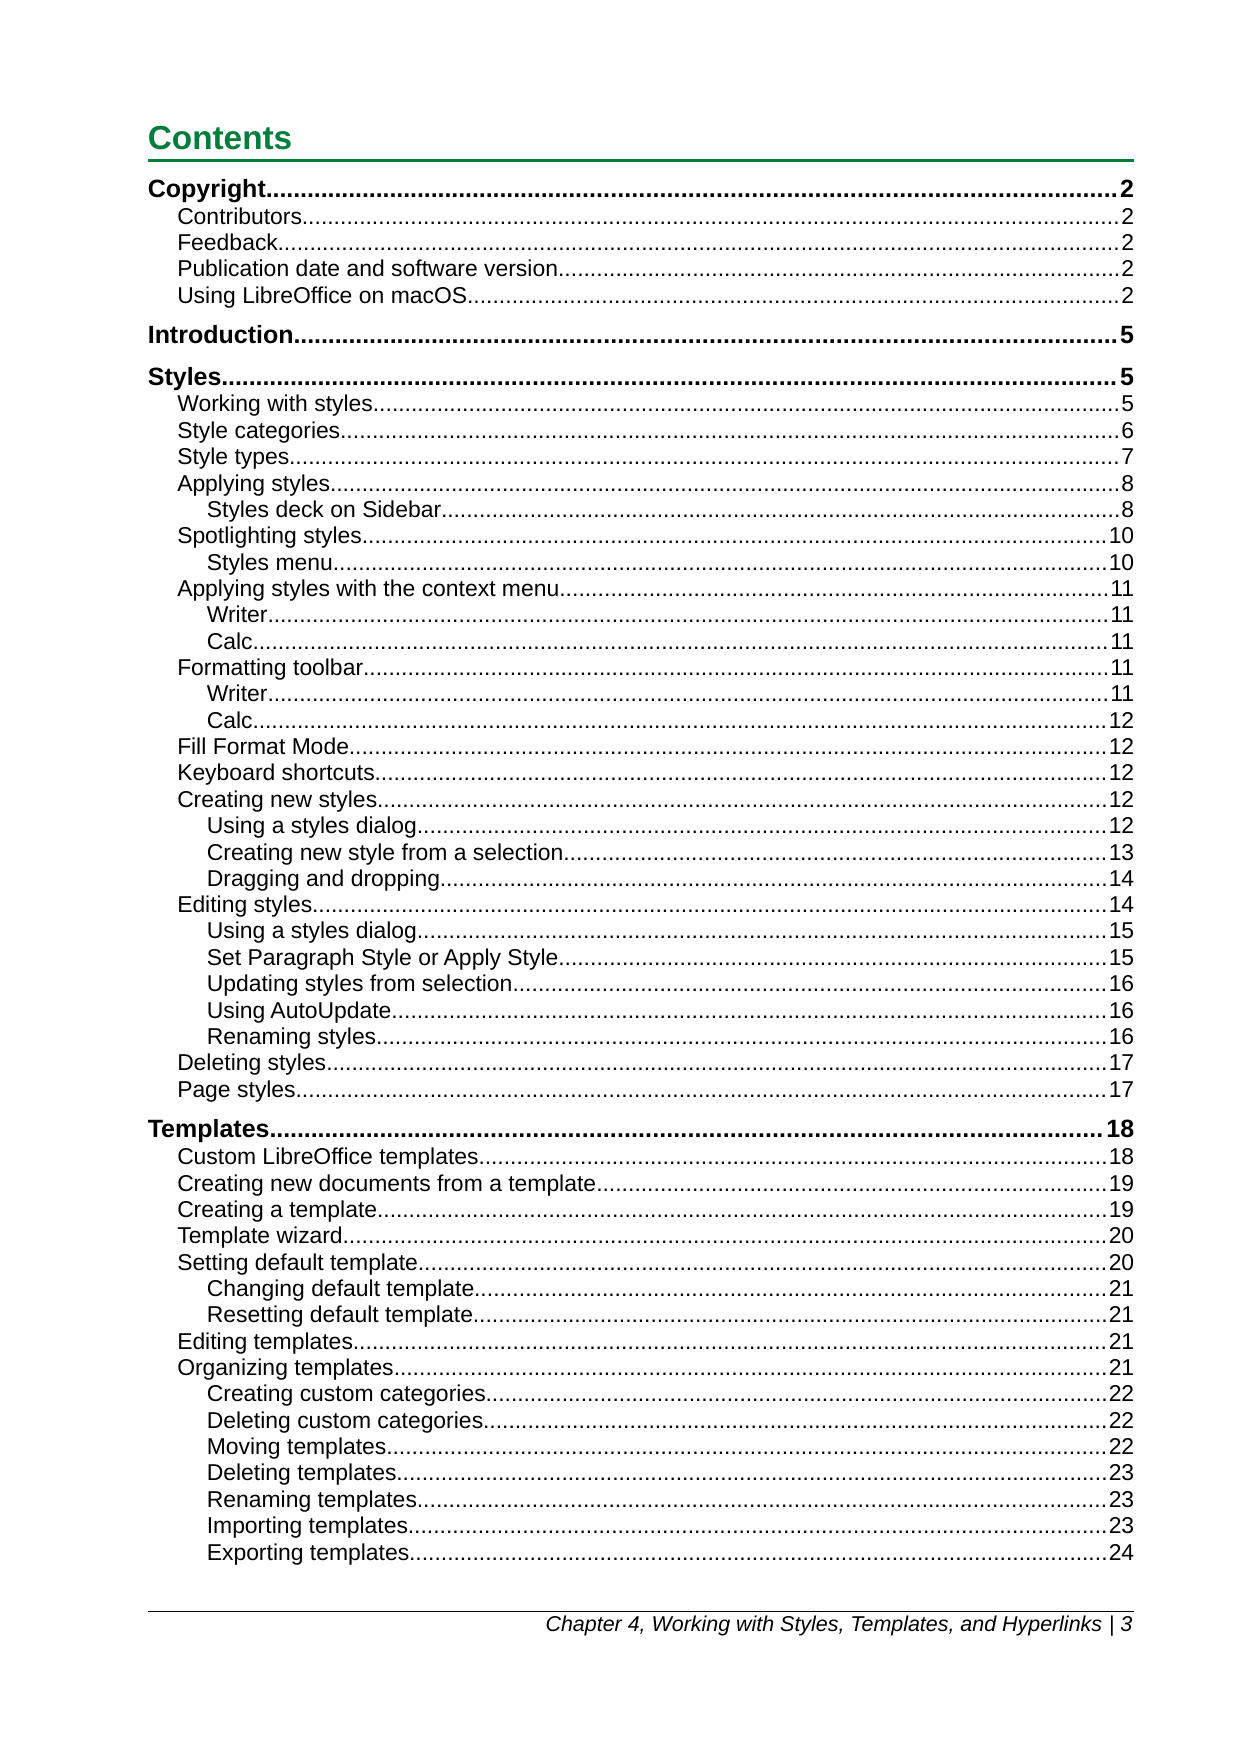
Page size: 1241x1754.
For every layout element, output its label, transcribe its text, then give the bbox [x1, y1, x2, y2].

text Keyboard shortcuts 12 [177, 759, 1134, 786]
text Using a styles dialog 12 [207, 812, 1134, 838]
text Moving templates 22 [207, 1433, 1134, 1459]
text Setting default template 20 [177, 1248, 1134, 1275]
text Applying styles with the context menu 11 [177, 575, 1134, 601]
text Using LibreOffice on macOS 2 [177, 282, 1134, 308]
text Exporting templates 24 [207, 1538, 1134, 1565]
text Writer 11 [207, 680, 1134, 707]
text Templates 18 [148, 1114, 1134, 1143]
text Copyright 2 [148, 174, 1134, 203]
subtitle Contents [148, 118, 1134, 159]
text Dragging and dropping 14 [207, 865, 1134, 891]
text Creating a template 19 [177, 1196, 1134, 1222]
text Changing default template 21 [207, 1275, 1134, 1301]
text Feedback 2 [177, 229, 1134, 255]
text Editing templates 21 [177, 1328, 1134, 1354]
text Organizing templates 21 [177, 1354, 1134, 1380]
text Updating styles from selection 16 [207, 970, 1134, 997]
text Style categories 6 [177, 417, 1134, 443]
text Deleting templates 23 [207, 1459, 1134, 1486]
text Working with styles 5 [177, 390, 1134, 417]
text Style types 7 [177, 443, 1134, 469]
text Creating new styles 12 [177, 786, 1134, 812]
text Introduction 5 [148, 321, 1134, 349]
text Applying styles 8 [177, 469, 1134, 496]
text Creating new documents from a template 19 [177, 1169, 1134, 1196]
text Importing templates 23 [207, 1512, 1134, 1538]
text Calc 12 [207, 707, 1134, 733]
text Using AutoUpdate 16 [207, 997, 1134, 1023]
text Creating new style from a selection 13 [207, 838, 1134, 865]
text Editing styles 14 [177, 891, 1134, 917]
text Fill Format Mode 12 [177, 733, 1134, 759]
text Set Paragraph Style or Apply Style 15 [207, 944, 1134, 970]
text Deleting styles 17 [177, 1049, 1134, 1076]
text Creating custom categories 22 [207, 1380, 1134, 1407]
text Custom LibreOffice templates 18 [177, 1143, 1134, 1169]
text Styles deck on Sidebar 8 [207, 496, 1134, 522]
text Publication date and software version 2 [177, 255, 1134, 282]
text Spotlighting styles 10 [177, 522, 1134, 548]
text Formatting toolbar 11 [177, 654, 1134, 680]
text Renaming styles 16 [207, 1023, 1134, 1049]
text Calc 11 [207, 628, 1134, 654]
text Page styles 17 [177, 1076, 1134, 1102]
text Deleting custom categories 22 [207, 1407, 1134, 1433]
text Resetting default template 21 [207, 1301, 1134, 1328]
text Template wizard 20 [177, 1222, 1134, 1248]
text Styles menu 10 [207, 548, 1134, 575]
text Styles 5 [148, 362, 1134, 390]
text Contributors 2 [177, 203, 1134, 229]
text Writer 11 [207, 601, 1134, 628]
text Renaming templates 23 [207, 1486, 1134, 1512]
text Using a styles dialog 15 [207, 917, 1134, 944]
